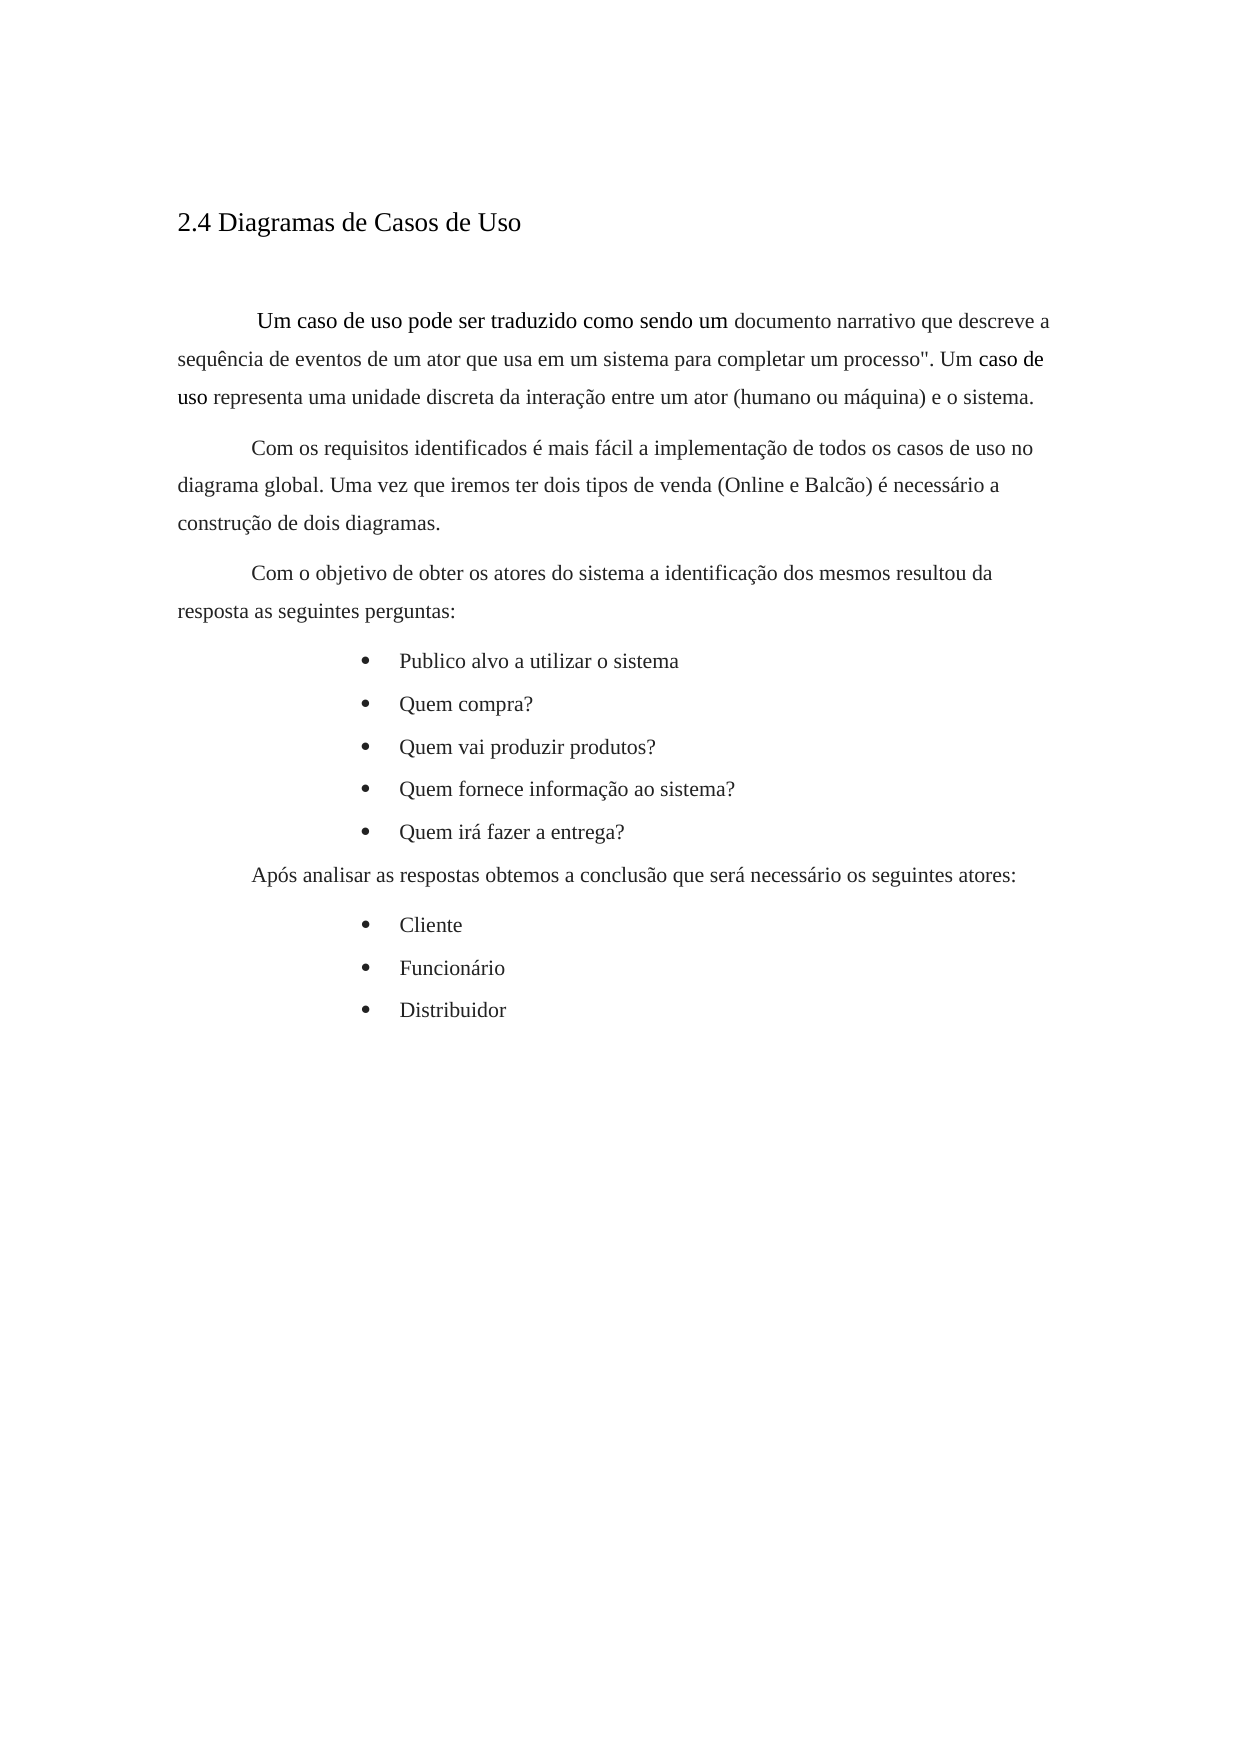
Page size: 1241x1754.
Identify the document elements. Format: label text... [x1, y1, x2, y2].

list Publico alvo a utilizar o sistema [362, 648, 1063, 674]
list Quem irá fazer a entrega? [362, 819, 1063, 844]
text Com os requisitos identificados é mais fácil a implementação de todos os casos de uso no diagrama global. Uma vez que iremos ter dois tipos de venda (Online e Balcão) é necessário a construção de dois diagramas. [177, 434, 1063, 535]
text Um caso de uso pode ser traduzido como sendo um documento narrativo que descreve a sequência de eventos de um ator que usa em um sistema para completar um processo". Um caso de uso representa uma unidade discreta da interação entre um ator (humano ou máquina) e o sistema. [177, 307, 1063, 409]
list Distribuidor [362, 997, 1063, 1022]
list Quem vai produzir produtos? [362, 734, 1063, 759]
subtitle 2.4 Diagramas de Casos de Uso [177, 206, 1063, 237]
list Funcionário [362, 954, 1063, 980]
text Com o objetivo de obter os atores do sistema a identificação dos mesmos resultou da resposta as seguintes perguntas: [177, 560, 1063, 623]
text Após analisar as respostas obtemos a conclusão que será necessário os seguintes atores: [251, 862, 1063, 887]
list Quem compra? [362, 691, 1063, 716]
list Cliente [362, 912, 1063, 937]
list Quem fornece informação ao sistema? [362, 776, 1063, 802]
